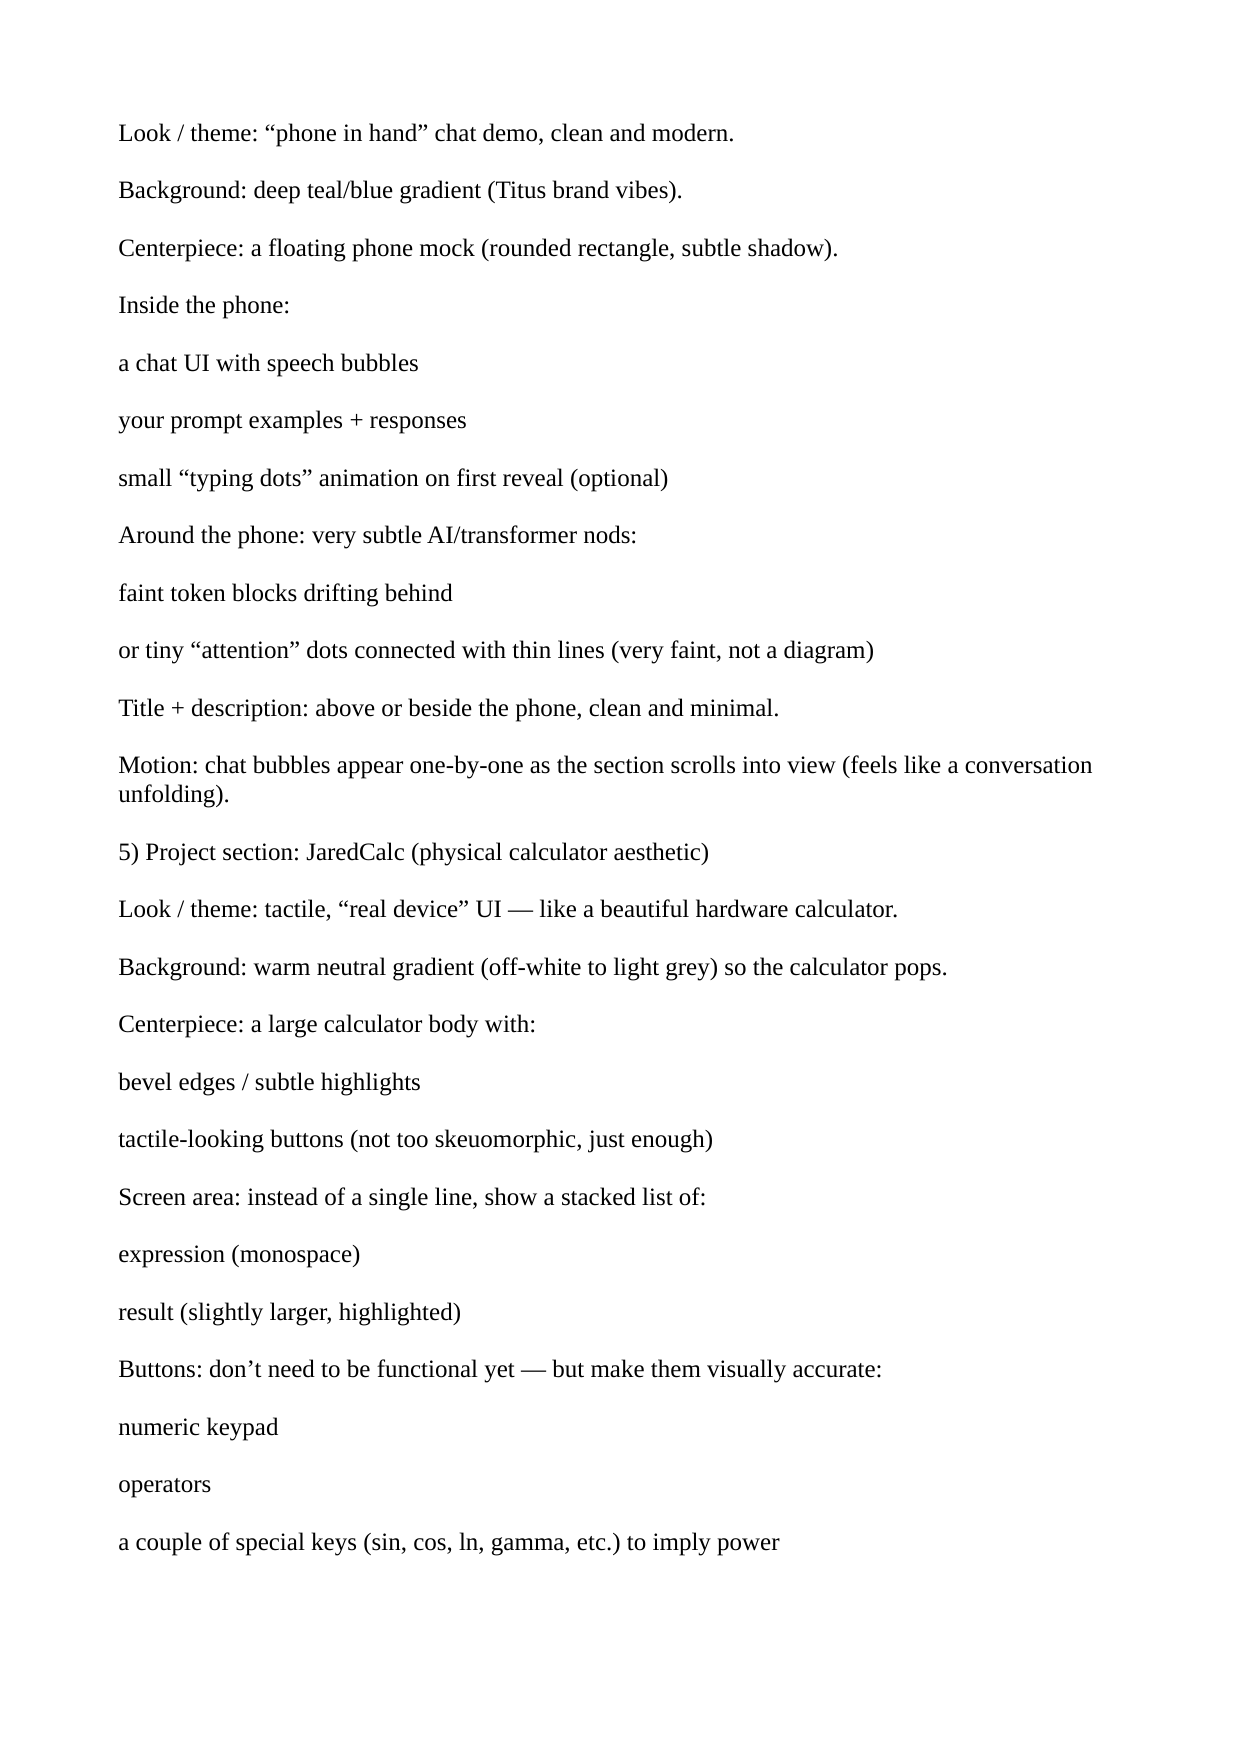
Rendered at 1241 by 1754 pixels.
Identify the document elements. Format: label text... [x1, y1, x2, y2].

text small “typing dots” animation on first reveal (optional) [118, 463, 1122, 492]
text result (slightly larger, highlighted) [118, 1297, 1122, 1326]
text or tiny “attention” dots connected with thin lines (very faint, not a diagram) [118, 636, 1122, 664]
text Look / theme: “phone in hand” chat demo, clean and modern. [118, 118, 1122, 147]
text Centerpiece: a floating phone mock (rounded rectangle, subtle shadow). [118, 233, 1122, 262]
text a chat UI with speech bubbles [118, 348, 1122, 377]
text operators [118, 1469, 1122, 1498]
text 5) Project section: JaredCalc (physical calculator aesthetic) [118, 837, 1122, 866]
text Buttons: don’t need to be functional yet — but make them visually accurate: [118, 1354, 1122, 1383]
text Title + description: above or beside the phone, clean and minimal. [118, 693, 1122, 722]
text Background: warm neutral gradient (off-white to light grey) so the calculator pops. [118, 952, 1122, 981]
text Background: deep teal/blue gradient (Titus brand vibes). [118, 176, 1122, 204]
text Screen area: instead of a single line, show a stacked list of: [118, 1182, 1122, 1211]
text a couple of special keys (sin, cos, ln, gamma, etc.) to imply power [118, 1527, 1122, 1556]
text bevel edges / subtle highlights [118, 1067, 1122, 1096]
text faint token blocks drifting behind [118, 578, 1122, 607]
text expression (monospace) [118, 1239, 1122, 1268]
text Motion: chat bubbles appear one-by-one as the section scrolls into view (feels like a conversation unfolding). [118, 751, 1122, 808]
text Around the phone: very subtle AI/transformer nods: [118, 521, 1122, 549]
text tactile-looking buttons (not too skeuomorphic, just enough) [118, 1124, 1122, 1153]
text Centerpiece: a large calculator body with: [118, 1009, 1122, 1038]
text your prompt examples + responses [118, 406, 1122, 434]
text Inside the phone: [118, 291, 1122, 319]
text Look / theme: tactile, “real device” UI — like a beautiful hardware calculator. [118, 894, 1122, 923]
text numeric keypad [118, 1412, 1122, 1441]
